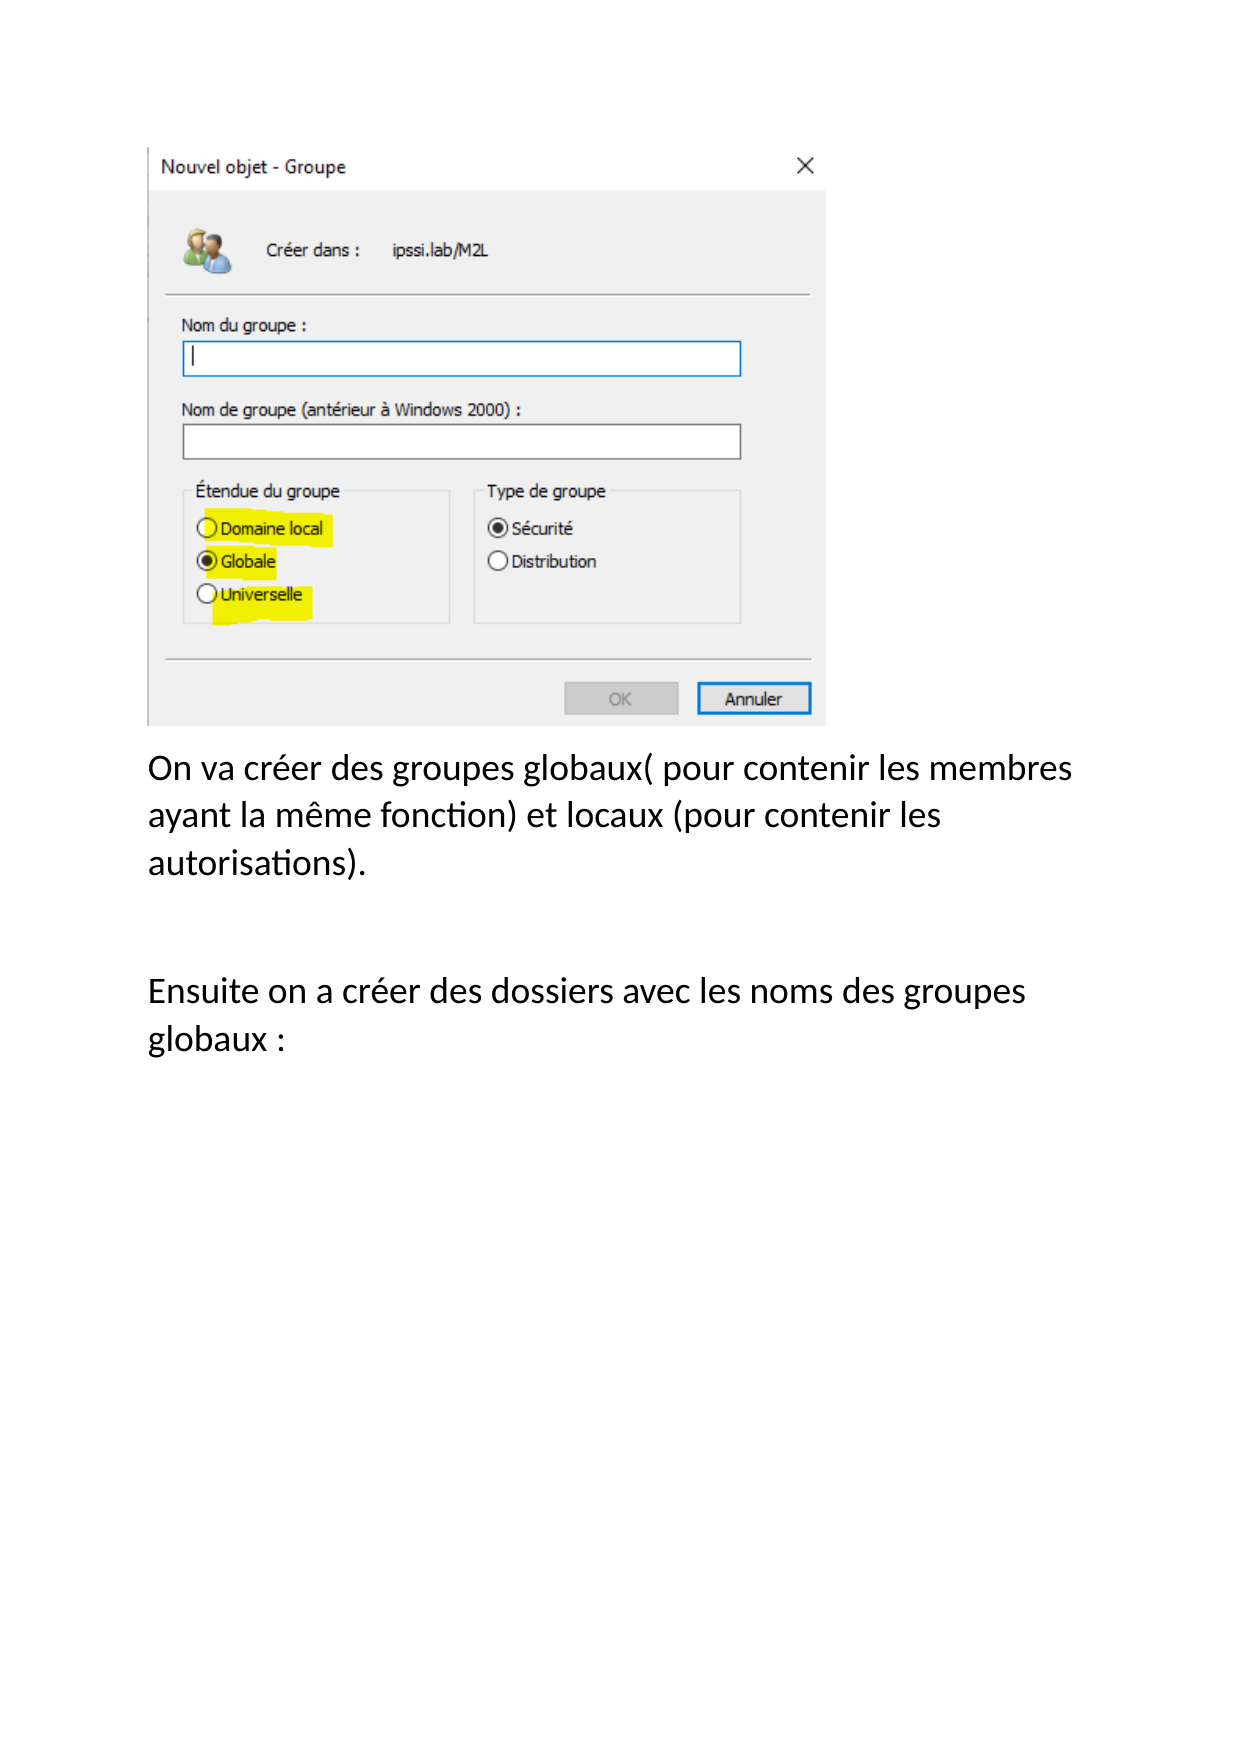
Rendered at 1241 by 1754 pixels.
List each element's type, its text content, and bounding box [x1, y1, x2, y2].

text On va créer des groupes globaux( pour contenir les membres ayant la même fonction) et locaux (pour contenir les autorisations). [148, 743, 1093, 884]
text Ensuite on a créer des dossiers avec les noms des groupes globaux : [148, 967, 1093, 1061]
